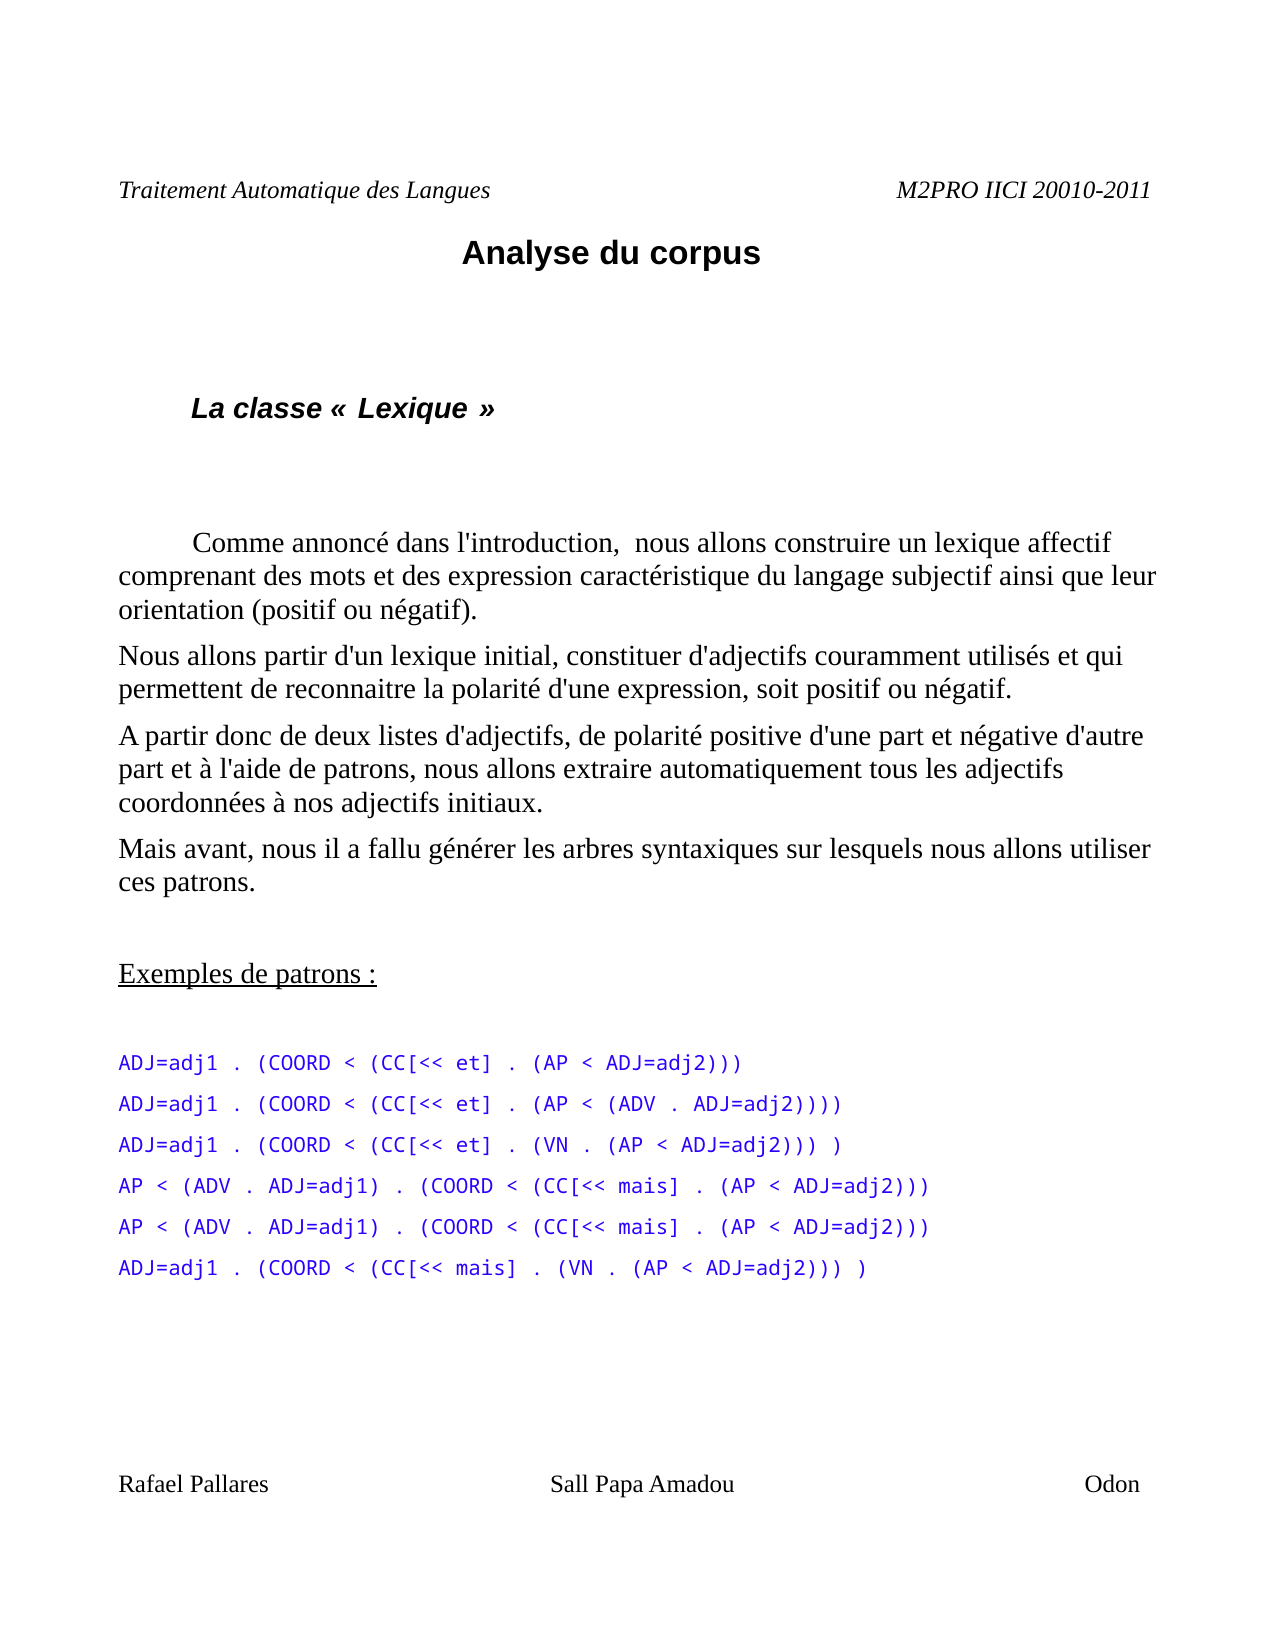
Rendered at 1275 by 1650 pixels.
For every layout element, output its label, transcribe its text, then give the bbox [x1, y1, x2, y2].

subtitle Analyse du corpus [118, 233, 1157, 272]
text Mais avant, nous il a fallu générer les arbres syntaxiques sur lesquels nous allons utiliser ces patrons. [118, 831, 1157, 898]
text AP < (ADV . ADJ=adj1) . (COORD < (CC[<< mais] . (AP < ADJ=adj2))) [118, 1171, 1157, 1200]
text AP < (ADV . ADJ=adj1) . (COORD < (CC[<< mais] . (AP < ADJ=adj2))) [118, 1212, 1157, 1241]
text Exemples de patrons : [118, 956, 1157, 990]
subtitle La classe « Lexique » [118, 392, 1157, 425]
text Nous allons partir d'un lexique initial, constituer d'adjectifs couramment utilisés et qui permettent de reconnaitre la polarité d'une expression, soit positif ou négatif. [118, 638, 1157, 705]
text A partir donc de deux listes d'adjectifs, de polarité positive d'une part et négative d'autre part et à l'aide de patrons, nous allons extraire automatiquement tous les adjectifs coordonnées à nos adjectifs initiaux. [118, 718, 1157, 818]
text ADJ=adj1 . (COORD < (CC[<< mais] . (VN . (AP < ADJ=adj2))) ) [118, 1253, 1157, 1282]
text ADJ=adj1 . (COORD < (CC[<< et] . (VN . (AP < ADJ=adj2))) ) [118, 1130, 1157, 1159]
text ADJ=adj1 . (COORD < (CC[<< et] . (AP < ADJ=adj2))) [118, 1048, 1157, 1077]
text Comme annoncé dans l'introduction, nous allons construire un lexique affectif comprenant des mots et des expression caractéristique du langage subjectif ainsi que leur orientation (positif ou négatif). [118, 525, 1157, 626]
text ADJ=adj1 . (COORD < (CC[<< et] . (AP < (ADV . ADJ=adj2)))) [118, 1089, 1157, 1118]
